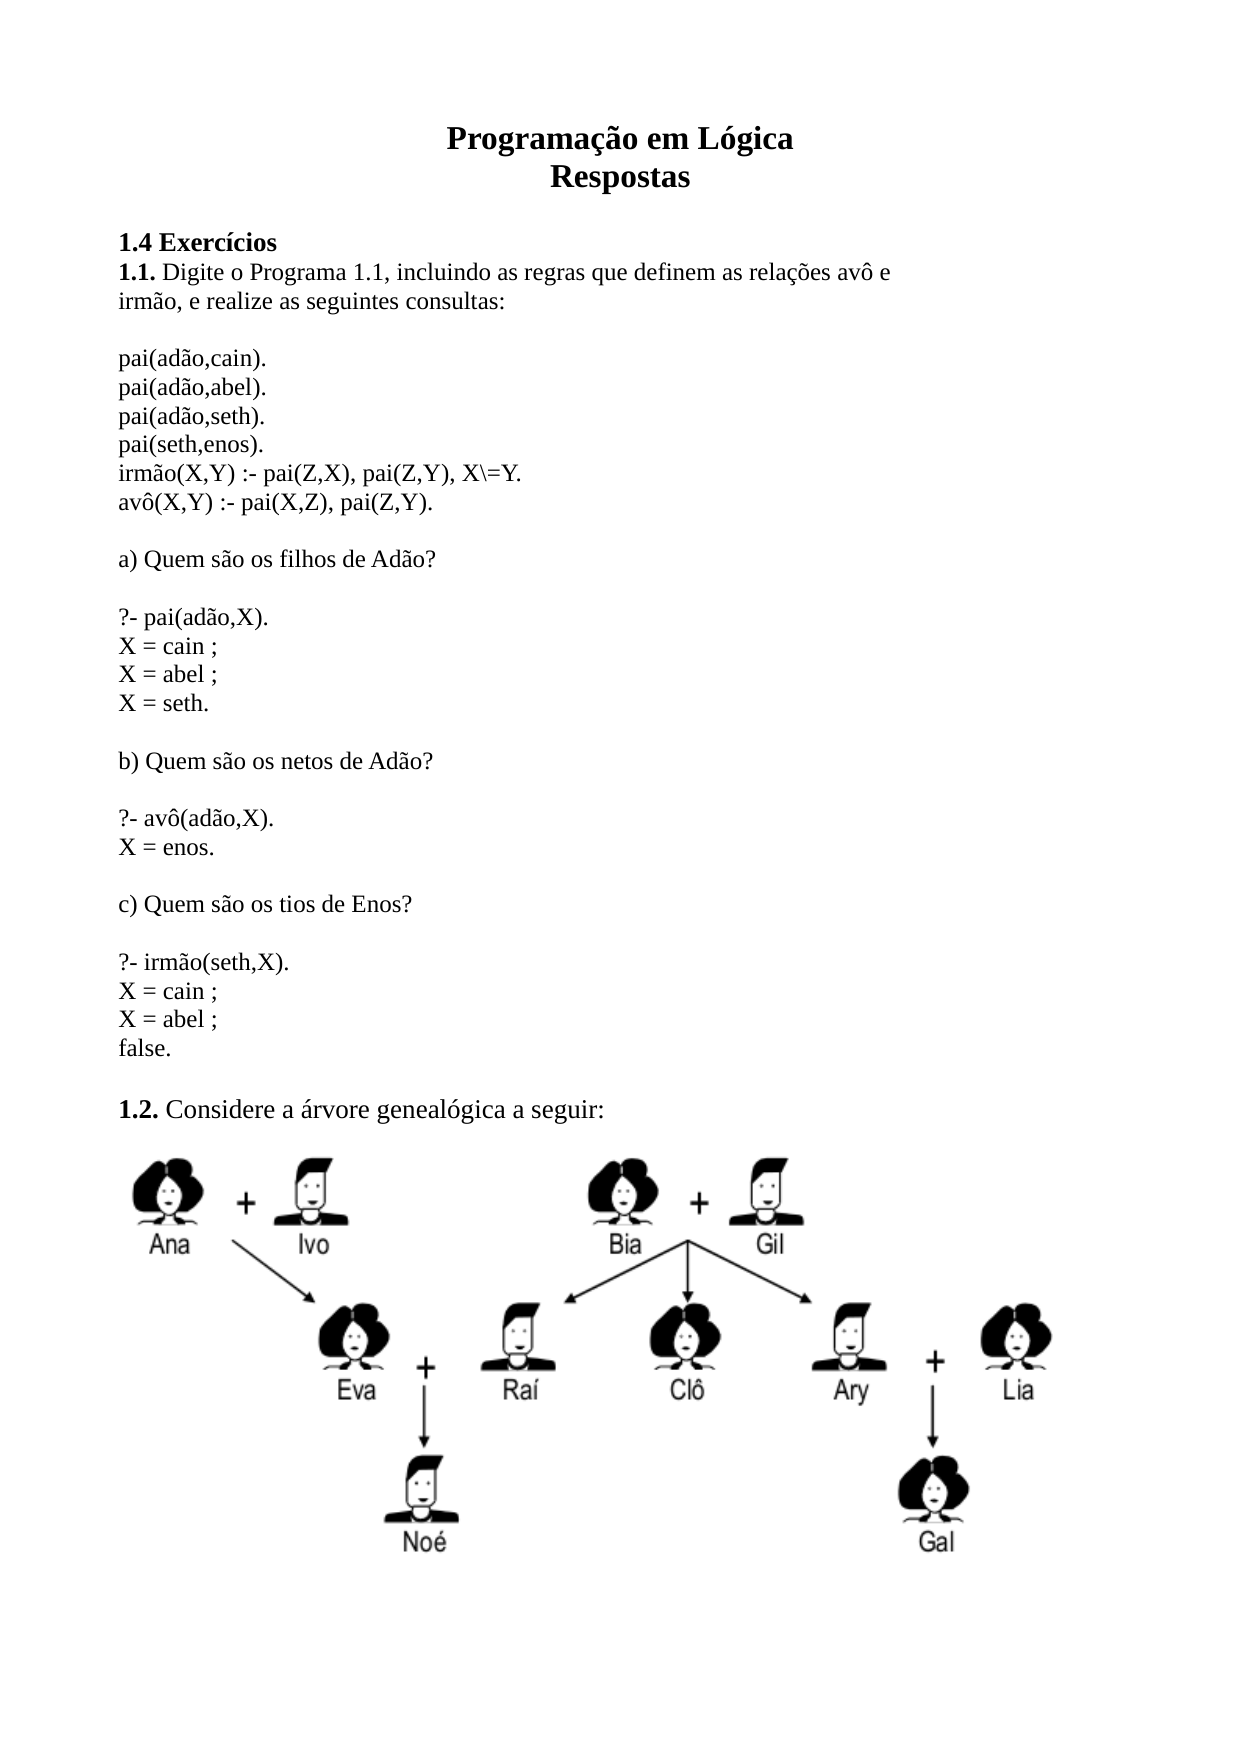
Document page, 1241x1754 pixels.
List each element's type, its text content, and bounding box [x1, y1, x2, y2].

text X = abel ; [118, 1004, 1122, 1033]
picture [123, 1124, 1117, 1569]
text ?- irmão(seth,X). [118, 947, 1122, 976]
text irmão, e realize as seguintes consultas: [118, 286, 1122, 314]
text X = enos. [118, 832, 1122, 861]
text c) Quem são os tios de Enos? [118, 889, 1122, 918]
text pai(adão,seth). [118, 401, 1122, 429]
text b) Quem são os netos de Adão? [118, 746, 1122, 774]
text avô(X,Y) :- pai(X,Z), pai(Z,Y). [118, 487, 1122, 516]
text pai(seth,enos). [118, 429, 1122, 458]
text false. [118, 1033, 1122, 1062]
text X = cain ; [118, 976, 1122, 1004]
text X = seth. [118, 688, 1122, 717]
text 1.4 Exercícios [118, 226, 1122, 257]
text ?- pai(adão,X). [118, 602, 1122, 631]
text X = cain ; [118, 631, 1122, 659]
text 1.2. Considere a árvore genealógica a seguir: [118, 1093, 1122, 1124]
text pai(adão,abel). [118, 372, 1122, 401]
text pai(adão,cain). [118, 343, 1122, 372]
text 1.1. Digite o Programa 1.1, incluindo as regras que definem as relações avô e [118, 257, 1122, 286]
text ?- avô(adão,X). [118, 803, 1122, 832]
text Respostas [118, 156, 1122, 195]
text a) Quem são os filhos de Adão? [118, 544, 1122, 573]
text irmão(X,Y) :- pai(Z,X), pai(Z,Y), X\=Y. [118, 458, 1122, 487]
text X = abel ; [118, 659, 1122, 688]
text Programação em Lógica [118, 118, 1122, 156]
